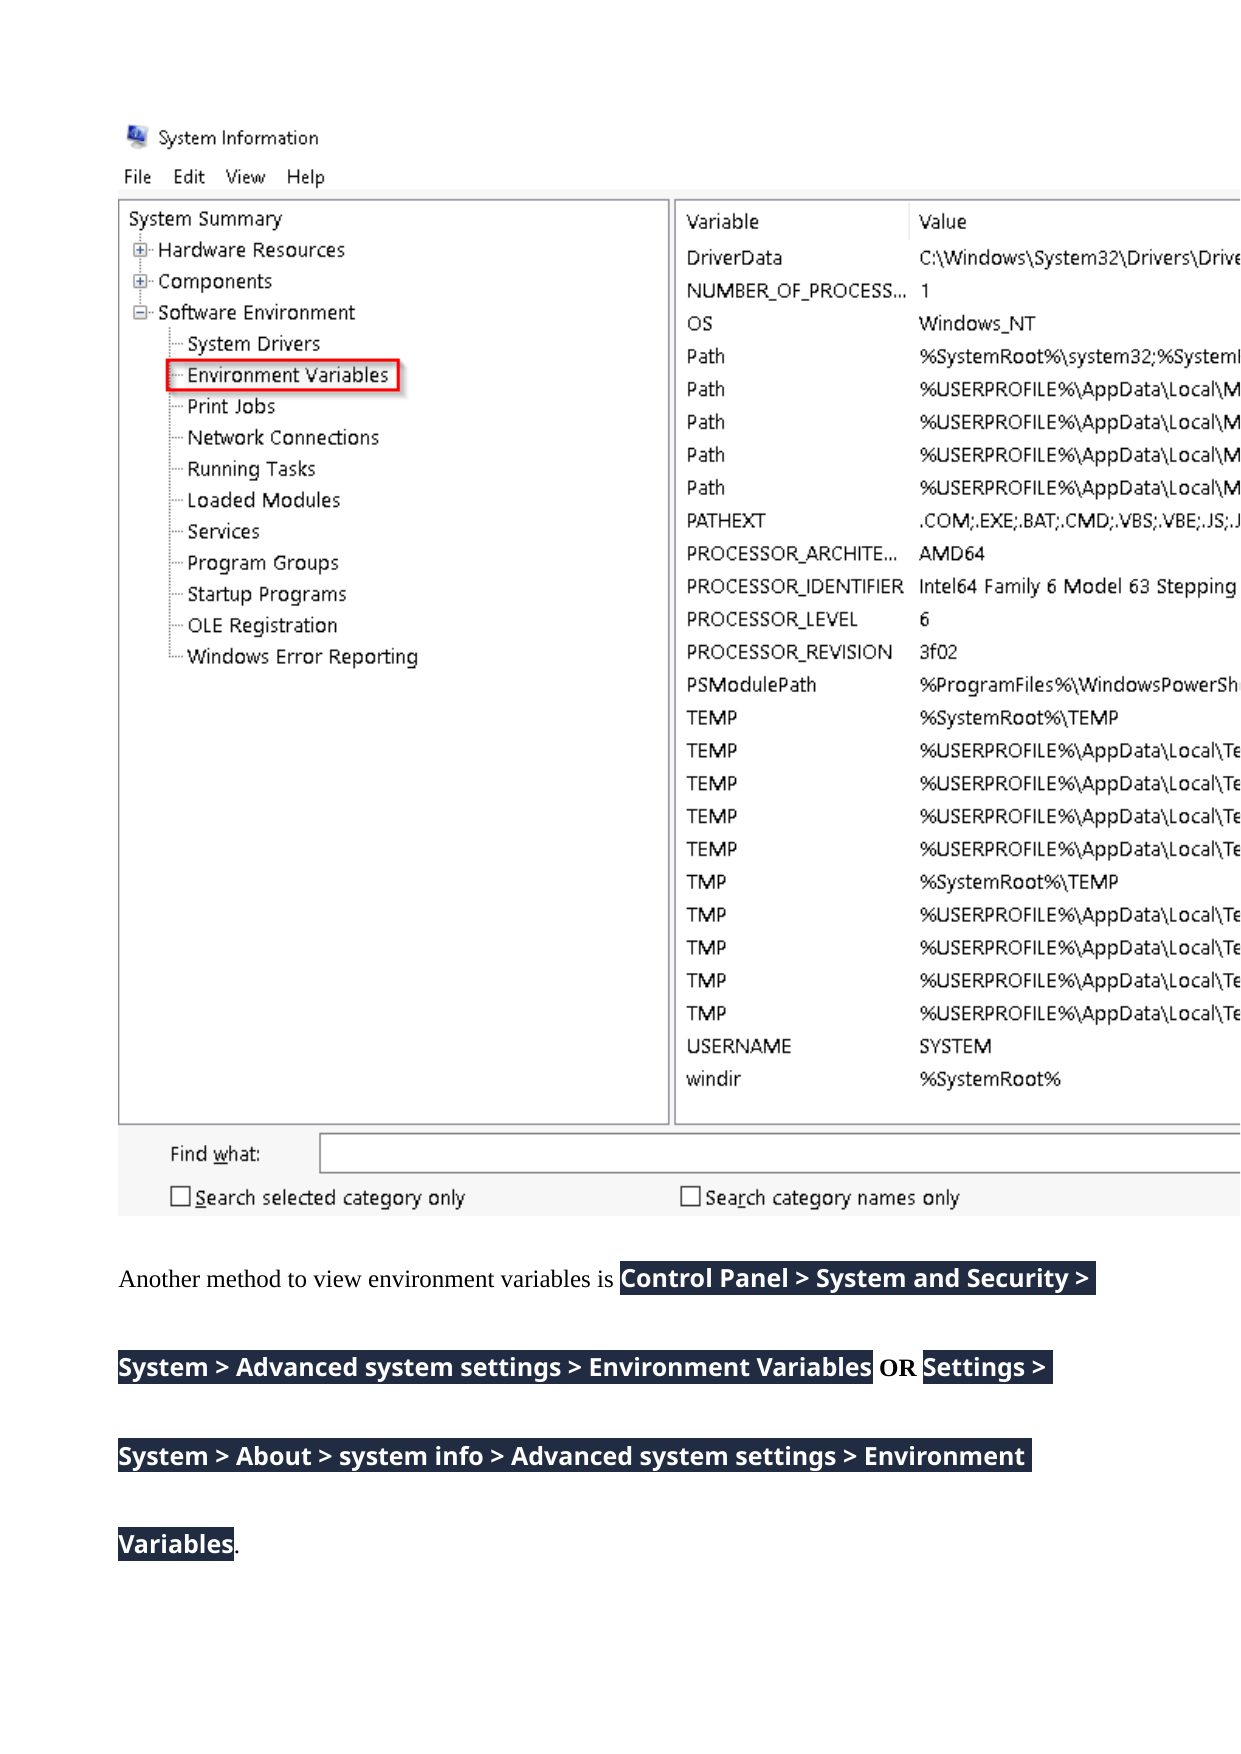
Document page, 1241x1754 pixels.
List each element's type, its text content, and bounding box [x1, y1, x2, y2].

picture [118, 118, 1241, 1216]
text Another method to view environment variables is Control Panel > System and Security > System > Advanced system settings > Environment Variables OR Settings > System > About > system info > Advanced system settings > Environment Variables. [118, 1261, 1122, 1561]
